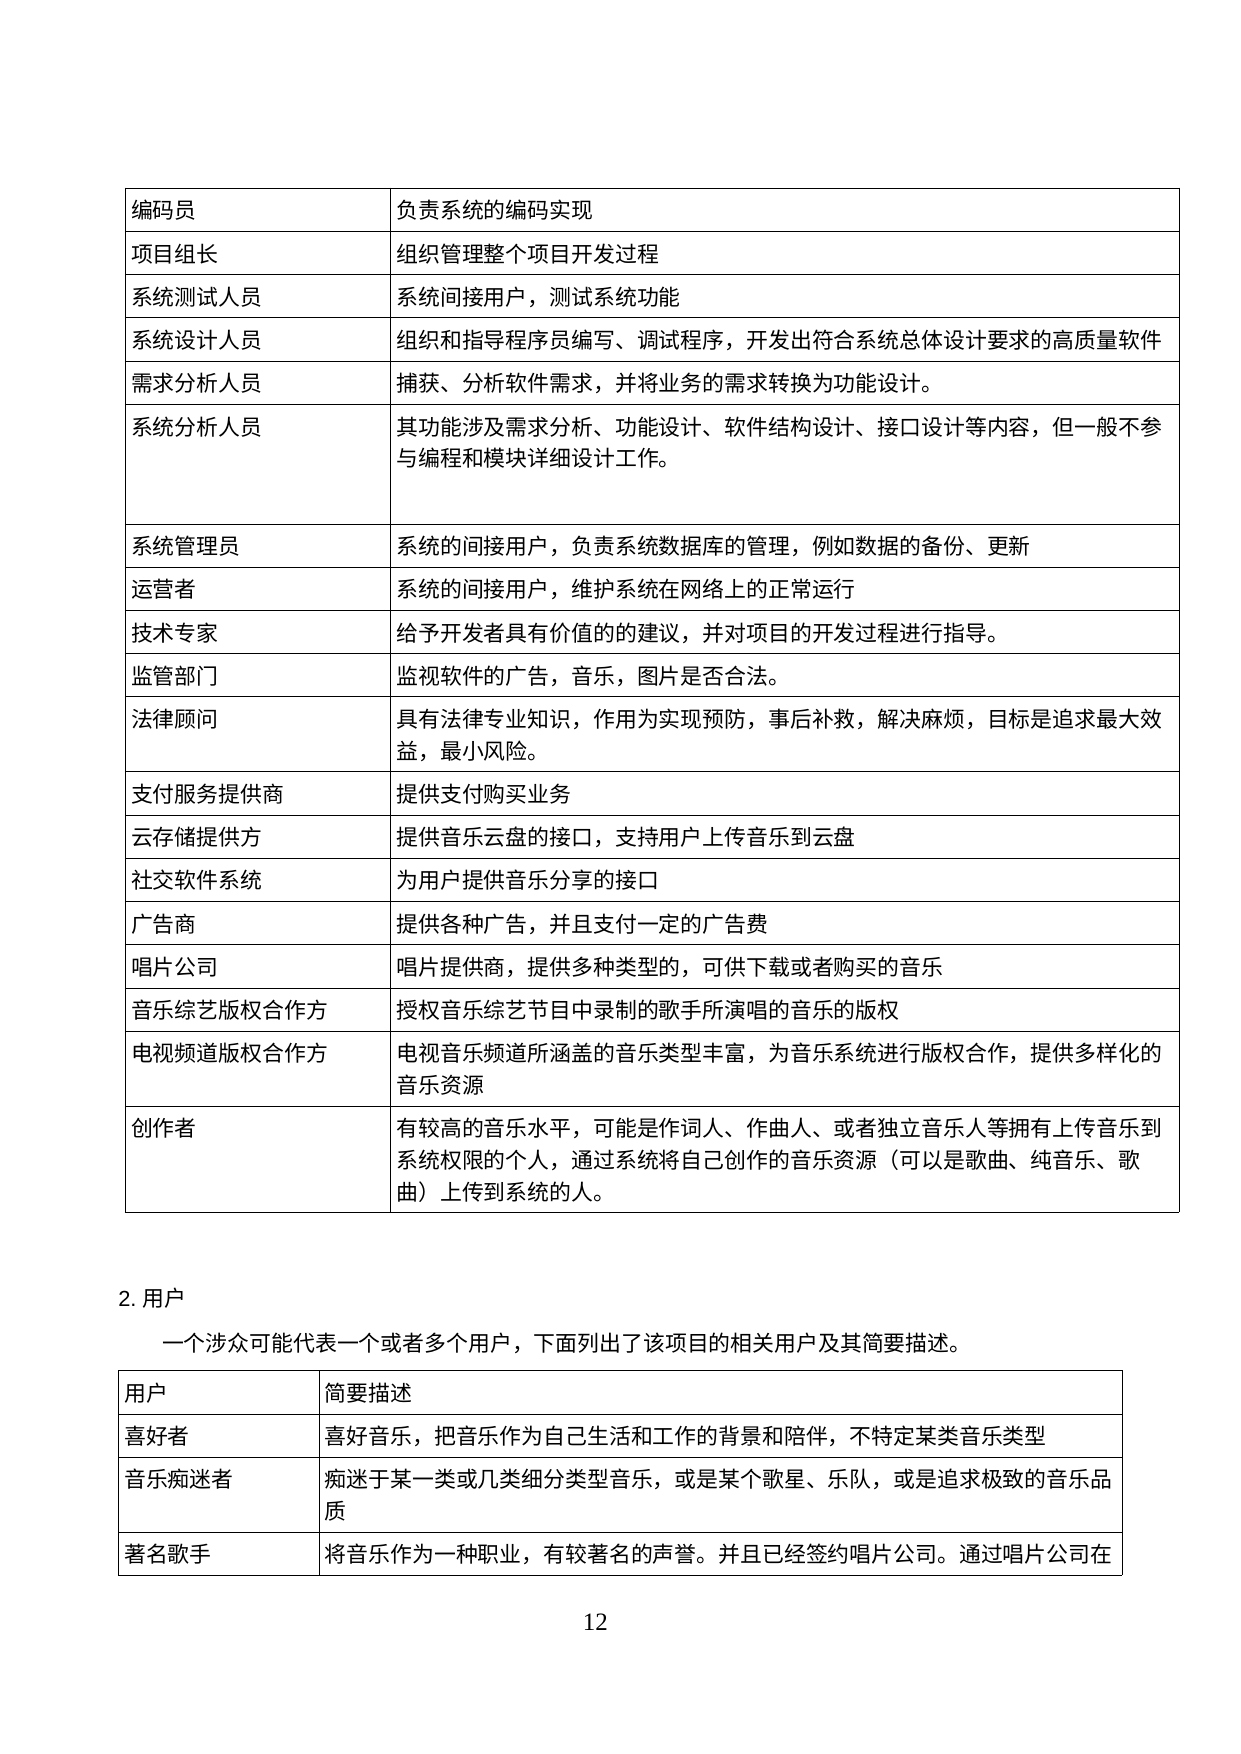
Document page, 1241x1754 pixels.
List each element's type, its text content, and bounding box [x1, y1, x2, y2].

table_cell 喜好音乐，把音乐作为自己生活和工作的背景和陪伴，不特定某类音乐类型 [320, 1415, 1122, 1457]
table_cell 云存储提供方 [126, 816, 390, 858]
table_cell 音乐痴迷者 [119, 1458, 319, 1532]
table_cell 授权音乐综艺节目中录制的歌手所演唱的音乐的版权 [391, 989, 1179, 1031]
table_cell 系统管理员 [126, 525, 390, 567]
table_cell 法律顾问 [126, 697, 390, 771]
table_cell 音乐综艺版权合作方 [126, 989, 390, 1031]
table_cell 将音乐作为一种职业，有较著名的声誉。并且已经签约唱片公司。通过唱片公司在 [320, 1533, 1122, 1575]
table_cell 系统设计人员 [126, 318, 390, 361]
table_cell 系统测试人员 [126, 275, 390, 317]
table_cell 提供支付购买业务 [391, 772, 1179, 814]
table_cell 电视音乐频道所涵盖的音乐类型丰富，为音乐系统进行版权合作，提供多样化的音乐资源 [391, 1032, 1179, 1106]
table_cell 有较高的音乐水平，可能是作词人、作曲人、或者独立音乐人等拥有上传音乐到系统权限的个人，通过系统将自己创作的音乐资源（可以是歌曲、纯音乐、歌曲）上传到系统的人。 [391, 1107, 1179, 1212]
table_cell 创作者 [126, 1107, 390, 1212]
table_header 用户 [119, 1371, 319, 1413]
table_cell 广告商 [126, 902, 390, 944]
table_cell 提供各种广告，并且支付一定的广告费 [391, 902, 1179, 944]
subtitle 用户 [118, 1281, 1122, 1313]
table_cell 为用户提供音乐分享的接口 [391, 859, 1179, 901]
table_cell 编码员 [126, 189, 390, 231]
table_header 简要描述 [320, 1371, 1122, 1413]
table_cell 系统的间接用户，负责系统数据库的管理，例如数据的备份、更新 [391, 525, 1179, 567]
table_cell 痴迷于某一类或几类细分类型音乐，或是某个歌星、乐队，或是追求极致的音乐品质 [320, 1458, 1122, 1532]
table_cell 其功能涉及需求分析、功能设计、软件结构设计、接口设计等内容，但一般不参与编程和模块详细设计工作。 [391, 405, 1179, 523]
table_cell 需求分析人员 [126, 362, 390, 404]
table_cell 支付服务提供商 [126, 772, 390, 814]
table_cell 唱片提供商，提供多种类型的，可供下载或者购买的音乐 [391, 945, 1179, 987]
table_cell 系统间接用户，测试系统功能 [391, 275, 1179, 317]
table_cell 组织和指导程序员编写、调试程序，开发出符合系统总体设计要求的高质量软件 [391, 318, 1179, 361]
table_cell 社交软件系统 [126, 859, 390, 901]
table_cell 喜好者 [119, 1415, 319, 1457]
table_cell 电视频道版权合作方 [126, 1032, 390, 1106]
table_cell 提供音乐云盘的接口，支持用户上传音乐到云盘 [391, 816, 1179, 858]
table_cell 系统的间接用户，维护系统在网络上的正常运行 [391, 568, 1179, 610]
table_cell 监管部门 [126, 654, 390, 696]
table_cell 具有法律专业知识，作用为实现预防，事后补救，解决麻烦，目标是追求最大效益，最小风险。 [391, 697, 1179, 771]
table_cell 系统分析人员 [126, 405, 390, 523]
text 一个涉众可能代表一个或者多个用户，下面列出了该项目的相关用户及其简要描述。 [118, 1326, 1122, 1357]
table_cell 捕获、分析软件需求，并将业务的需求转换为功能设计。 [391, 362, 1179, 404]
table_cell 著名歌手 [119, 1533, 319, 1575]
table_cell 运营者 [126, 568, 390, 610]
table_cell 组织管理整个项目开发过程 [391, 232, 1179, 274]
table_cell 技术专家 [126, 611, 390, 653]
table_cell 监视软件的广告，音乐，图片是否合法。 [391, 654, 1179, 696]
table_cell 项目组长 [126, 232, 390, 274]
table_cell 负责系统的编码实现 [391, 189, 1179, 231]
table_cell 唱片公司 [126, 945, 390, 987]
table_cell 给予开发者具有价值的的建议，并对项目的开发过程进行指导。 [391, 611, 1179, 653]
